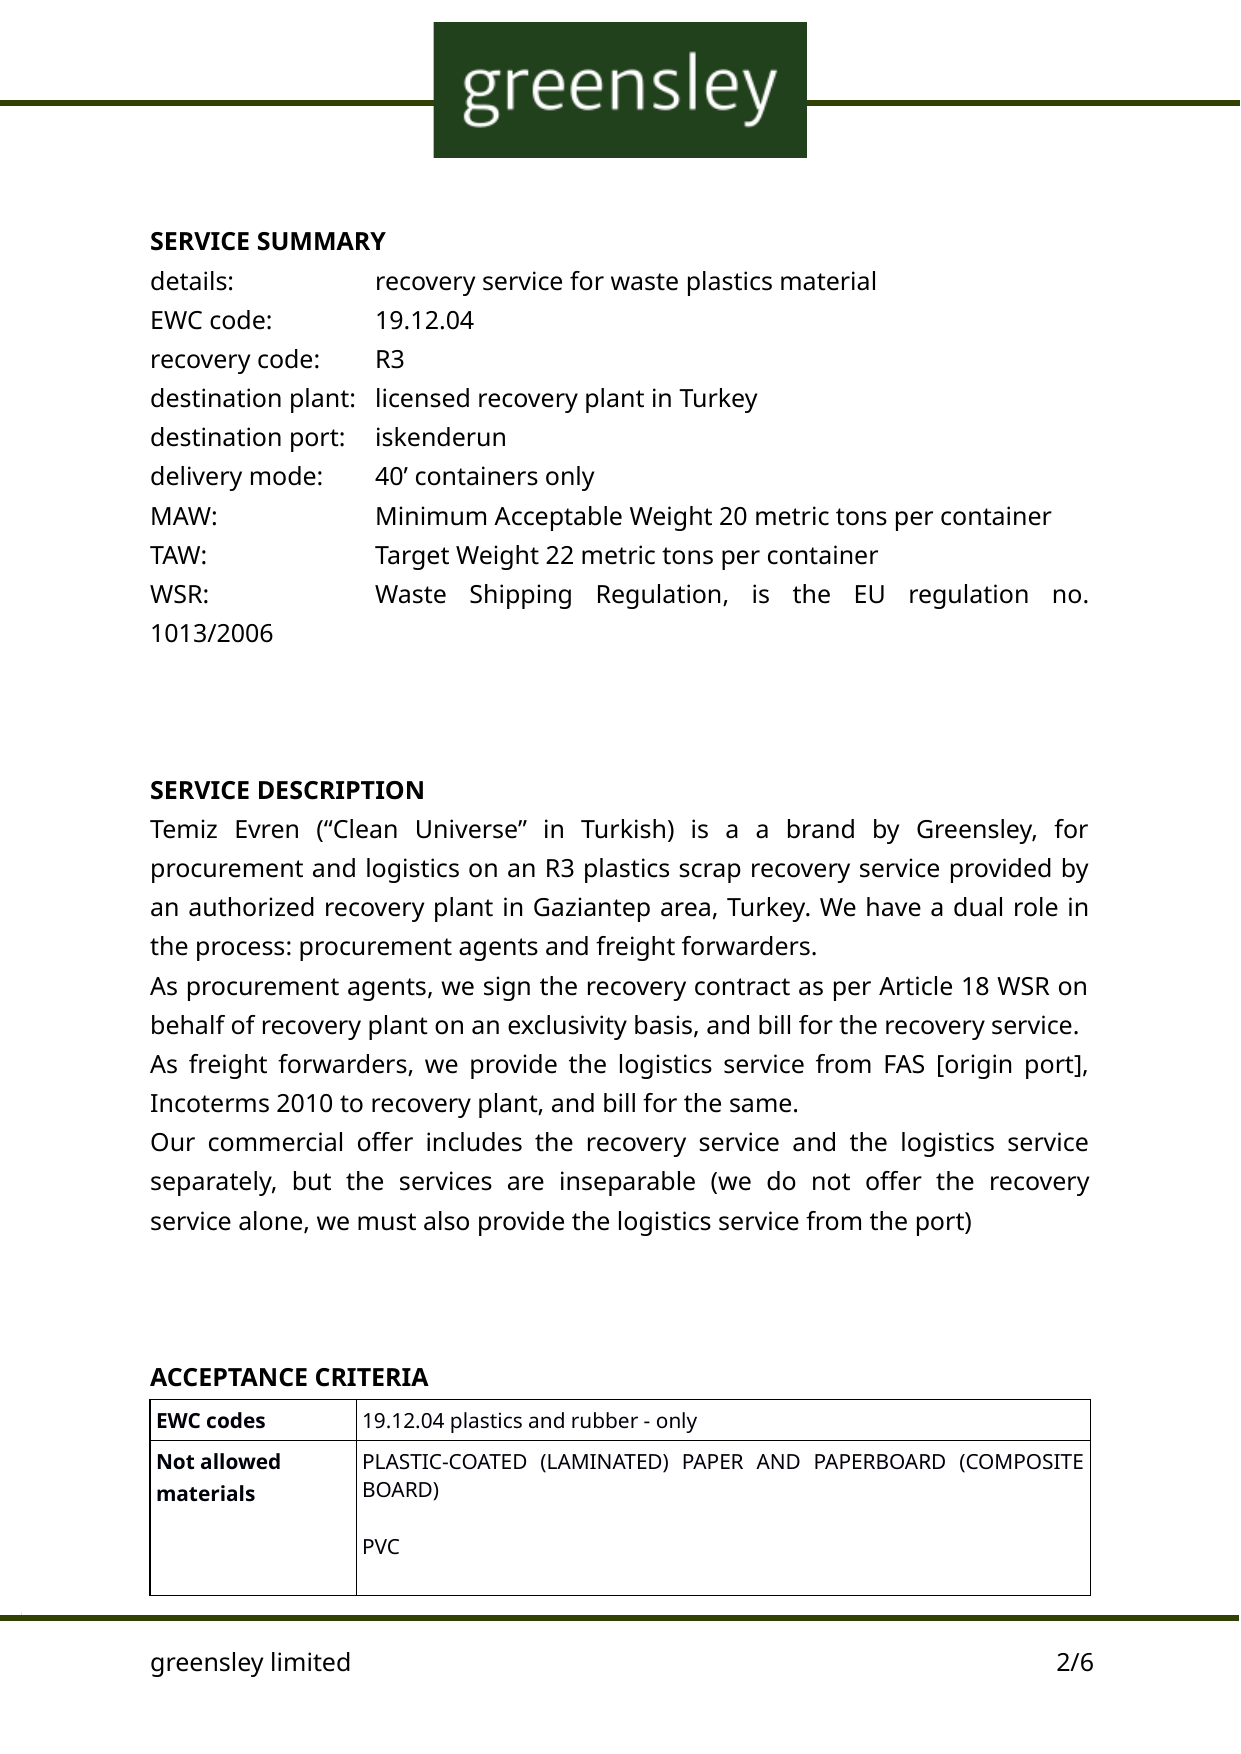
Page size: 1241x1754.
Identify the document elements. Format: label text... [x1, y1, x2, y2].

text delivery mode: 40’ containers only [150, 459, 1090, 493]
text MAW: Minimum Acceptable Weight 20 metric tons per container [150, 498, 1090, 532]
text SERVICE SUMMARY [150, 224, 1090, 258]
text TAW: Target Weight 22 metric tons per container [150, 537, 1090, 571]
text WSR: Waste Shipping Regulation, is the EU regulation no. 1013/2006 [150, 577, 1090, 650]
text Temiz Evren (“Clean Universe” in Turkish) is a a brand by Greensley, for procurement and logistics on an R3 plastics scrap recovery service provided by an authorized recovery plant in Gaziantep area, Turkey. We have a dual role in the process: procurement agents and freight forwarders. [150, 812, 1090, 963]
text SERVICE DESCRIPTION [150, 772, 1090, 806]
table_cell PLASTIC‐COATED (LAMINATED) PAPER AND PAPERBOARD (COMPOSITE BOARD) PVC [357, 1441, 1090, 1595]
text details: recovery service for waste plastics material [150, 263, 1090, 297]
text Our commercial offer includes the recovery service and the logistics service separately, but the services are inseparable (we do not offer the recovery service alone, we must also provide the logistics service from the port) [150, 1125, 1090, 1237]
text destination port: iskenderun [150, 420, 1090, 454]
text recovery code: R3 [150, 342, 1090, 376]
text ACCEPTANCE CRITERIA [150, 1360, 1090, 1394]
picture [433, 22, 807, 158]
table_cell Not allowed materials [151, 1441, 356, 1595]
table_header 19.12.04 plastics and rubber - only [357, 1400, 1090, 1440]
text destination plant: licensed recovery plant in Turkey [150, 381, 1090, 415]
text EWC code: 19.12.04 [150, 302, 1090, 336]
text As freight forwarders, we provide the logistics service from FAS [origin port], Incoterms 2010 to recovery plant, and bill for the same. [150, 1047, 1090, 1120]
table_header EWC codes [151, 1400, 356, 1440]
text As procurement agents, we sign the recovery contract as per Article 18 WSR on behalf of recovery plant on an exclusivity basis, and bill for the recovery service. [150, 968, 1090, 1041]
